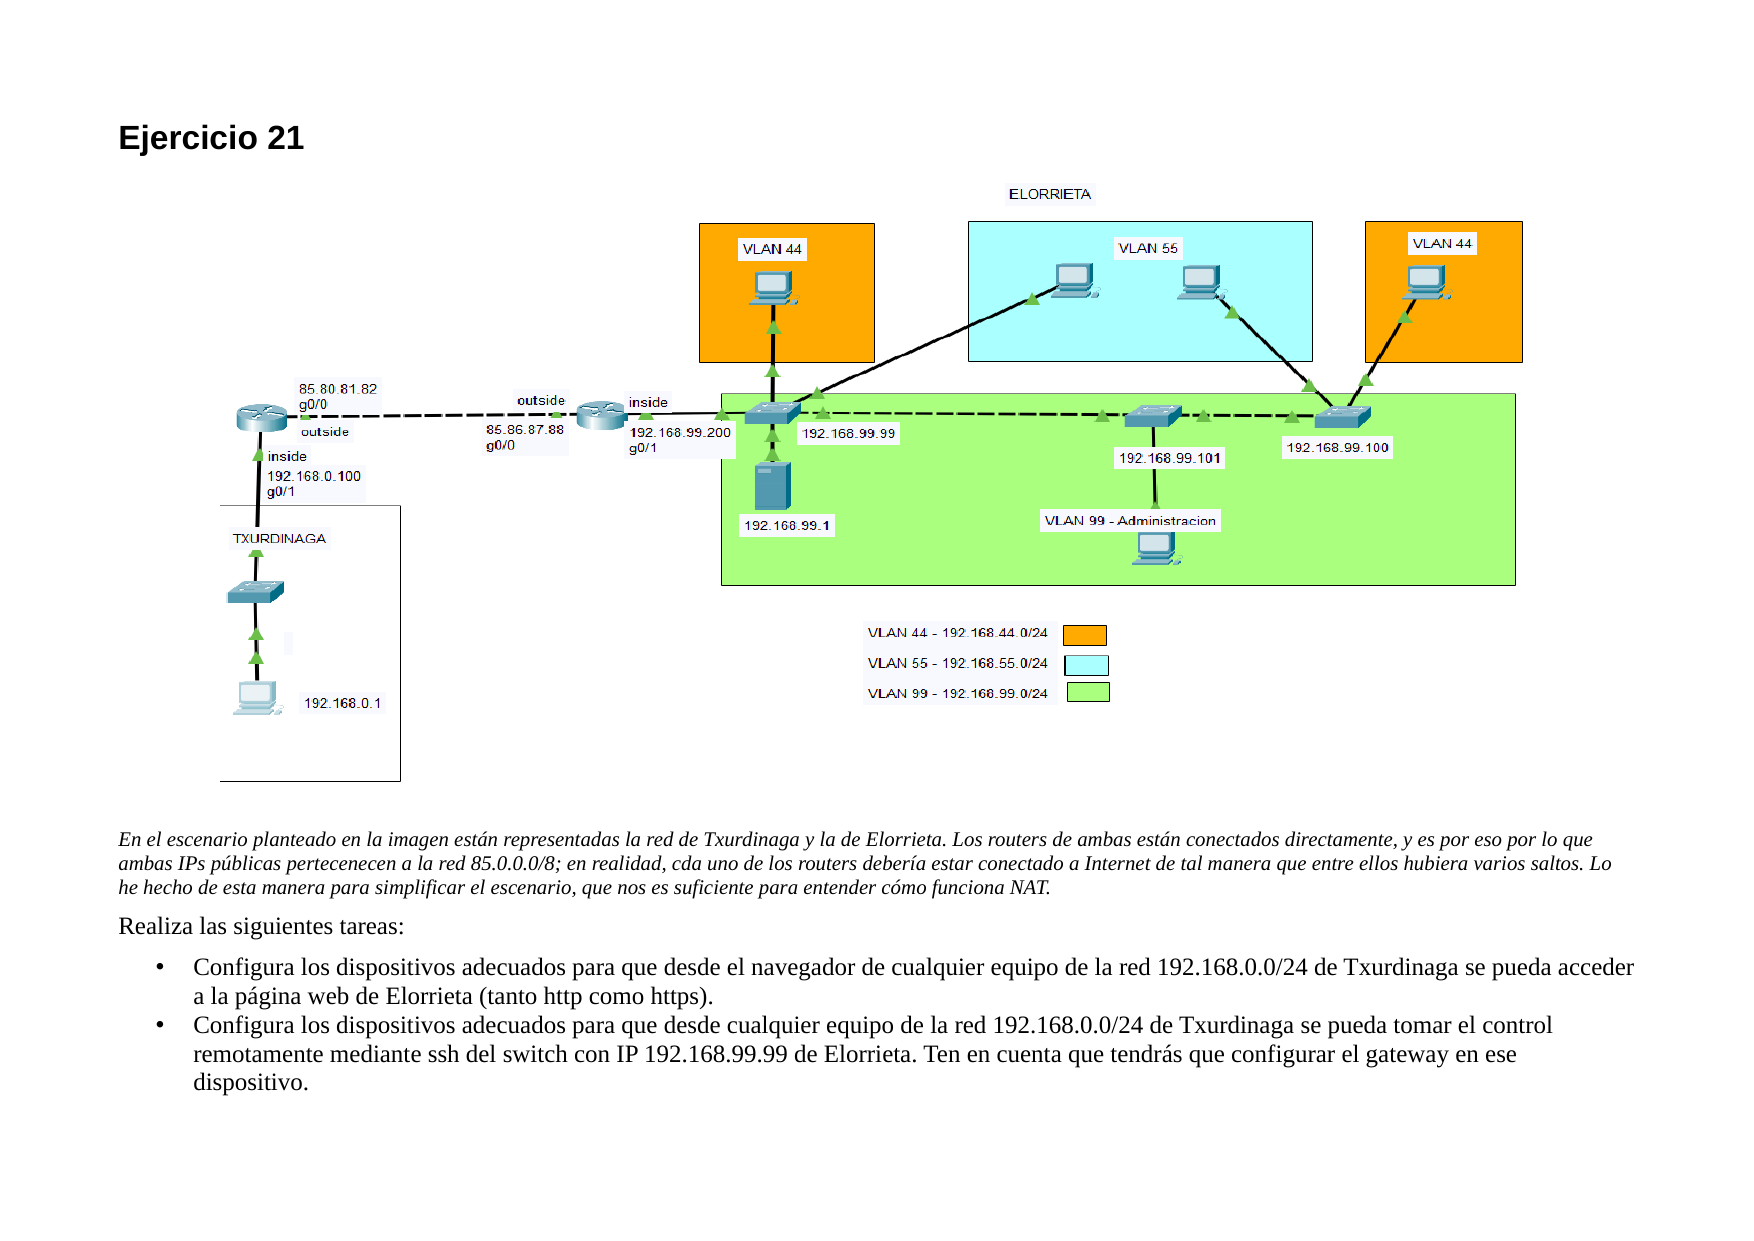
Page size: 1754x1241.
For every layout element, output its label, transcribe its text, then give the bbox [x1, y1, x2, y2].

subtitle Ejercicio 21 [118, 118, 1636, 157]
picture [220, 169, 1534, 786]
text Realiza las siguientes tareas: [118, 911, 1636, 940]
list Configura los dispositivos adecuados para que desde el navegador de cualquier equipo de la red 192.168.0.0/24 de Txurdinaga se pueda acceder a la página web de Elorrieta (tanto http como https). [156, 952, 1636, 1010]
list Configura los dispositivos adecuados para que desde cualquier equipo de la red 192.168.0.0/24 de Txurdinaga se pueda tomar el control remotamente mediante ssh del switch con IP 192.168.99.99 de Elorrieta. Ten en cuenta que tendrás que configurar el gateway en ese dispositivo. [156, 1010, 1636, 1096]
text En el escenario planteado en la imagen están representadas la red de Txurdinaga y la de Elorrieta. Los routers de ambas están conectados directamente, y es por eso por lo que ambas IPs públicas pertecenecen a la red 85.0.0.0/8; en realidad, cda uno de los routers debería estar conectado a Internet de tal manera que entre ellos hubiera varios saltos. Lo he hecho de esta manera para simplificar el escenario, que nos es suficiente para entender cómo funciona NAT. [118, 826, 1636, 899]
